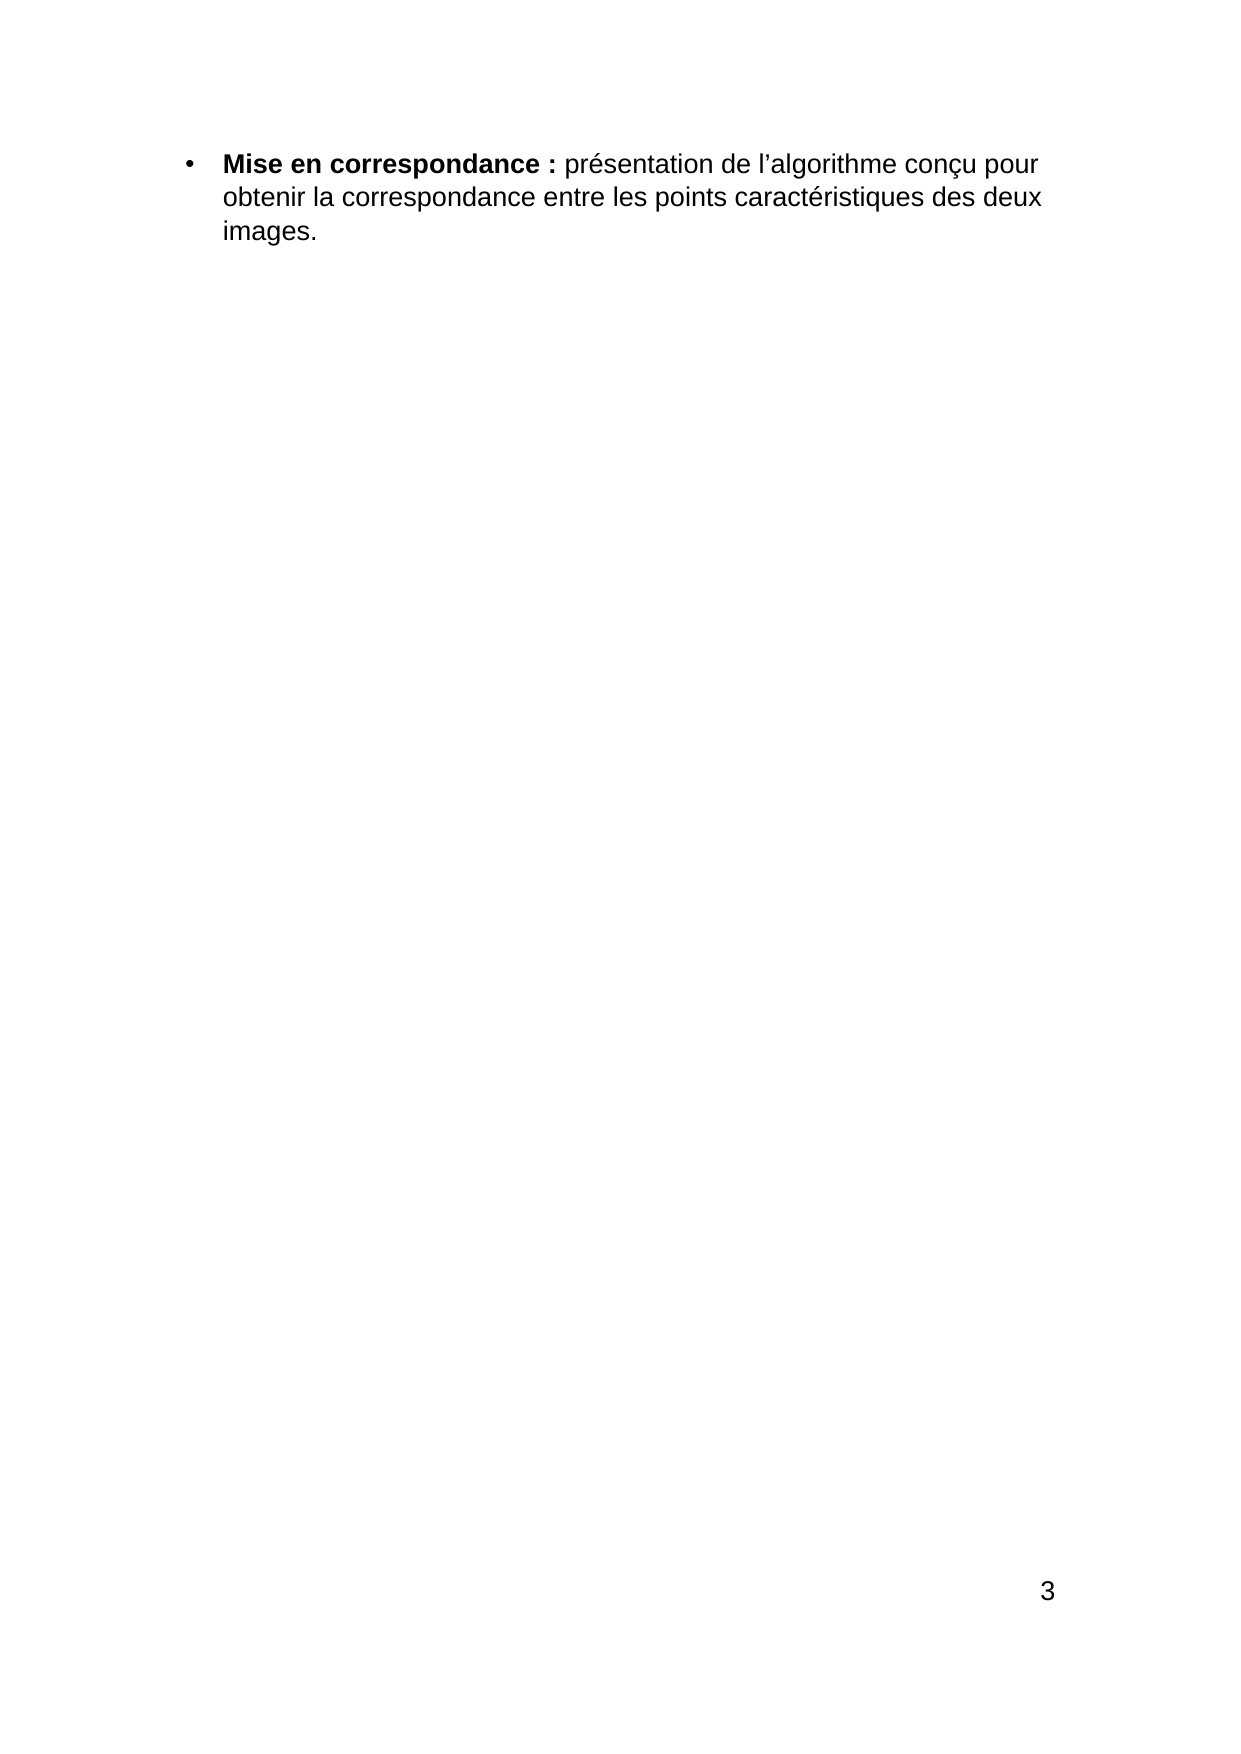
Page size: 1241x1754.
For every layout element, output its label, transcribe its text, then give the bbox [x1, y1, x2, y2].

list Mise en correspondance : présentation de l’algorithme conçu pour obtenir la correspondance entre les points caractéristiques des deux images. [185, 148, 1093, 246]
